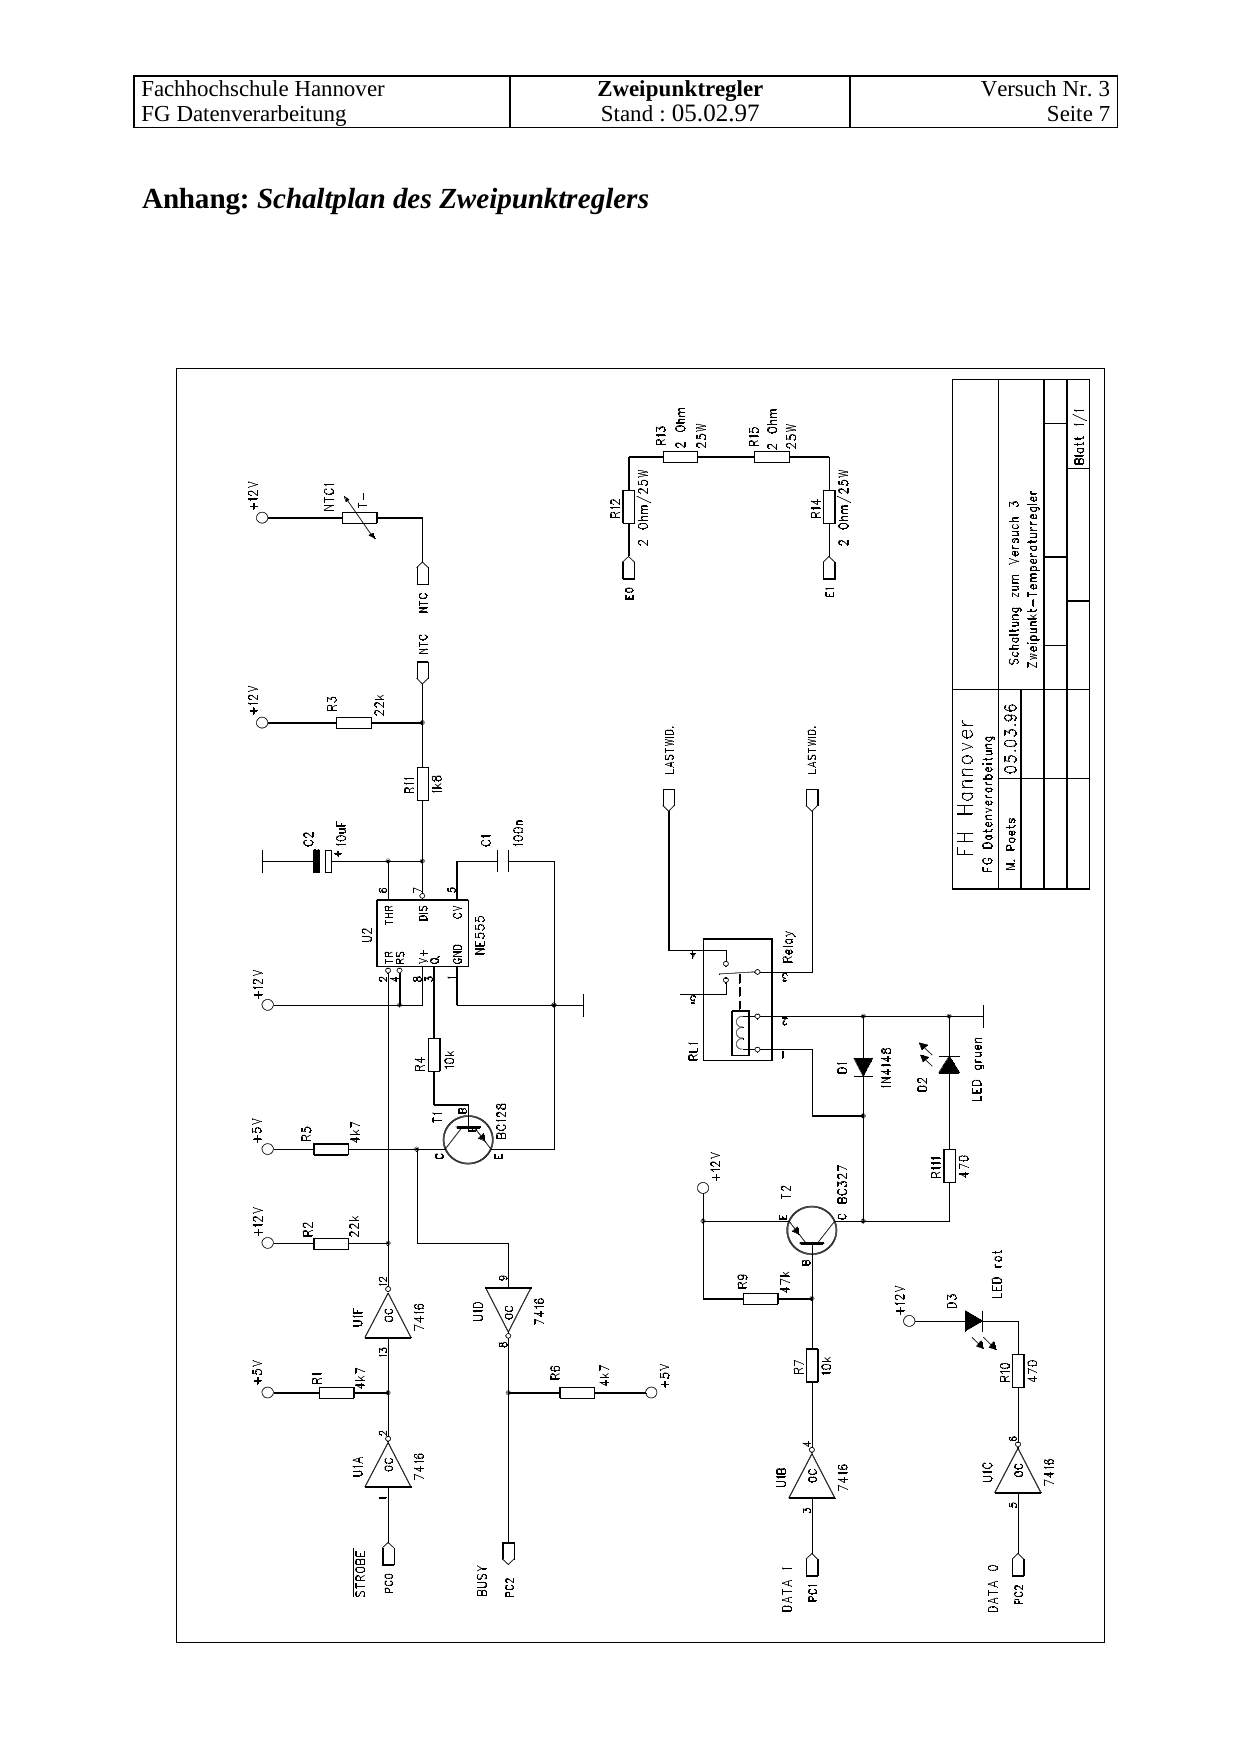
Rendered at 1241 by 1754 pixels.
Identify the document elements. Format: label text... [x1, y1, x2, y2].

subtitle Anhang: Schaltplan des Zweipunktreglers [142, 182, 1122, 215]
